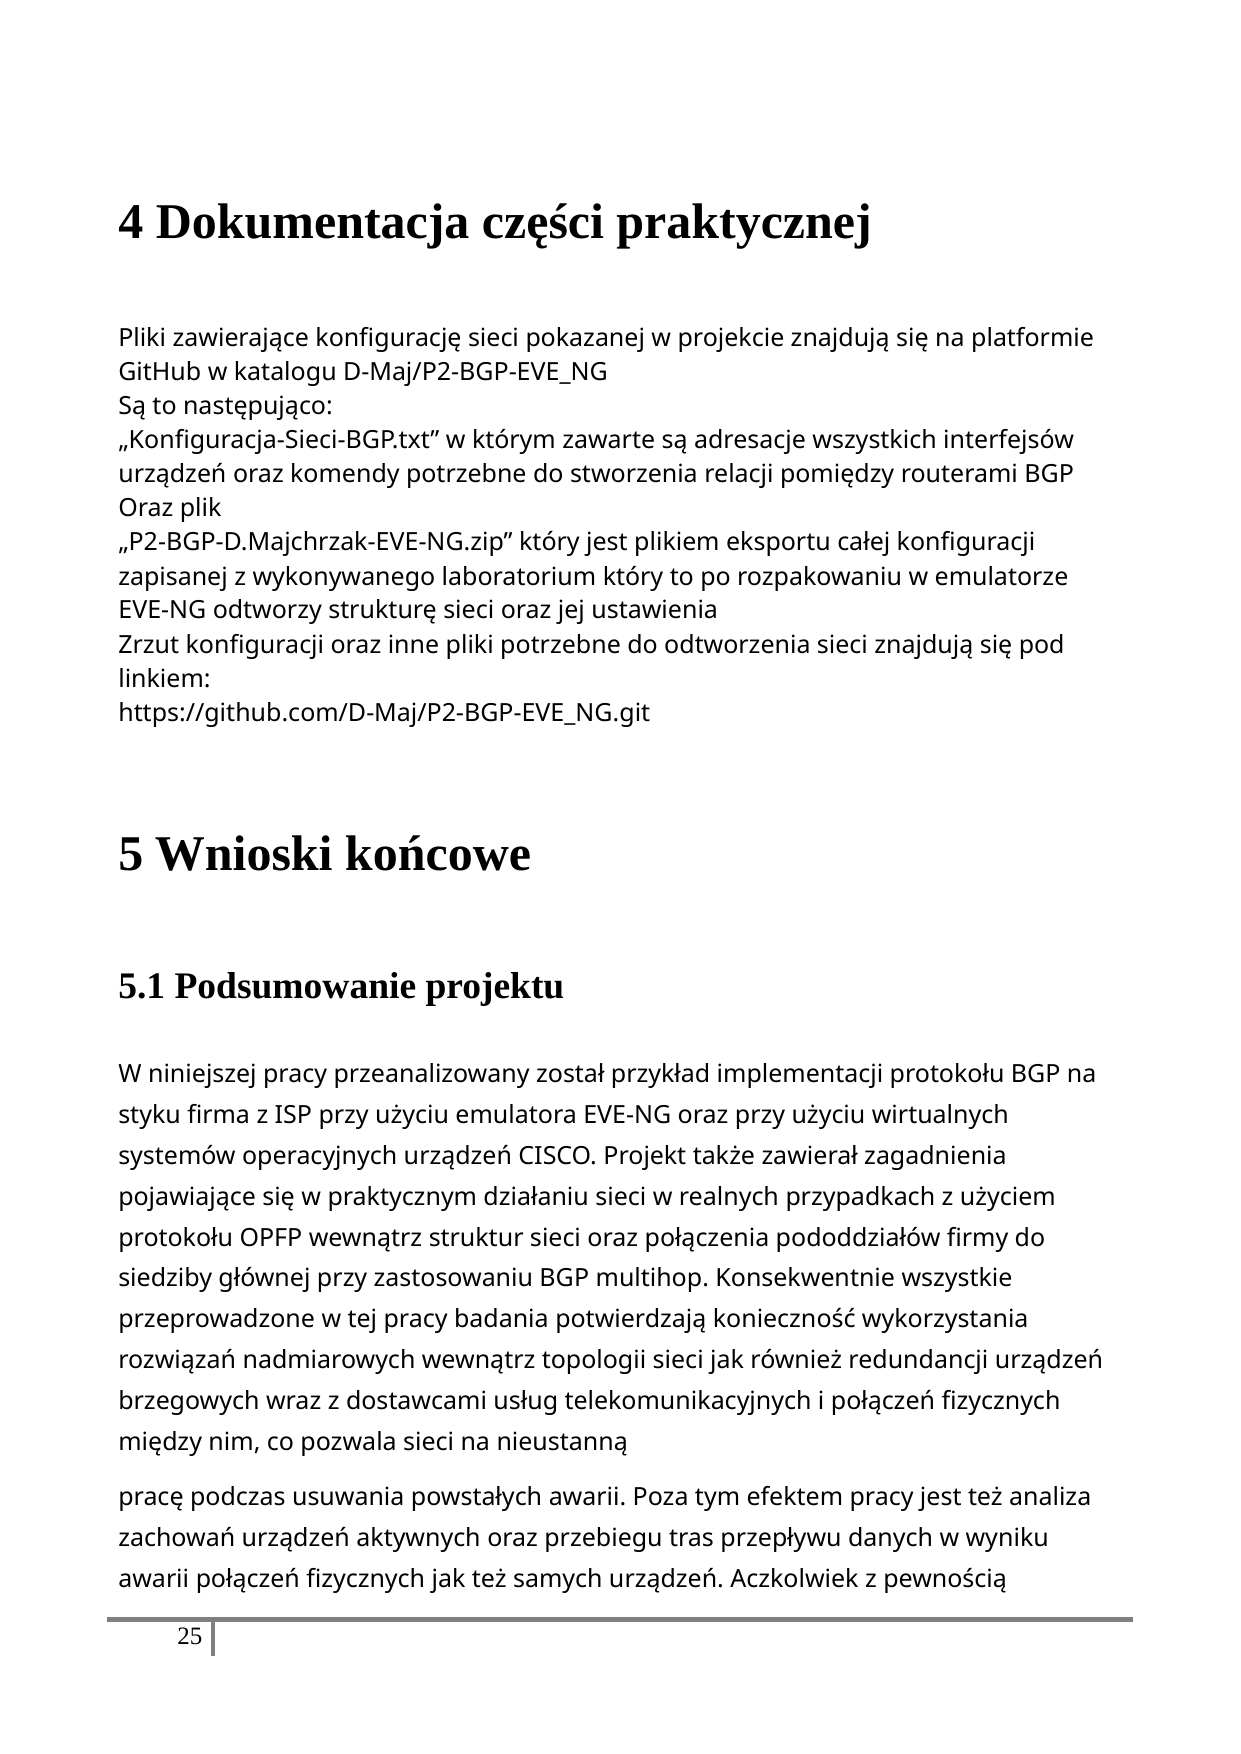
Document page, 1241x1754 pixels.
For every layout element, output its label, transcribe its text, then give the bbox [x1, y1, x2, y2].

text Pliki zawierające konfigurację sieci pokazanej w projekcie znajdują się na platformie GitHub w katalogu D-Maj/P2-BGP-EVE_NG [118, 320, 1122, 388]
subtitle 5 Wnioski końcowe [118, 824, 1122, 881]
subtitle 5.1 Podsumowanie projektu [118, 964, 1122, 1007]
subtitle 4 Dokumentacja części praktycznej [118, 192, 1122, 250]
text Są to następująco: [118, 388, 1122, 422]
text pracę podczas usuwania powstałych awarii. Poza tym efektem pracy jest też analiza zachowań urządzeń aktywnych oraz przebiegu tras przepływu danych w wyniku awarii połączeń fizycznych jak też samych urządzeń. Aczkolwiek z pewnością [118, 1479, 1122, 1594]
text Oraz plik [118, 490, 1122, 524]
text W niniejszej pracy przeanalizowany został przykład implementacji protokołu BGP na styku firma z ISP przy użyciu emulatora EVE-NG oraz przy użyciu wirtualnych systemów operacyjnych urządzeń CISCO. Projekt także zawierał zagadnienia pojawiające się w praktycznym działaniu sieci w realnych przypadkach z użyciem protokołu OPFP wewnątrz struktur sieci oraz połączenia pododdziałów firmy do siedziby głównej przy zastosowaniu BGP multihop. Konsekwentnie wszystkie przeprowadzone w tej pracy badania potwierdzają konieczność wykorzystania rozwiązań nadmiarowych wewnątrz topologii sieci jak również redundancji urządzeń brzegowych wraz z dostawcami usług telekomunikacyjnych i połączeń fizycznych między nim, co pozwala sieci na nieustanną [118, 1056, 1122, 1457]
text Zrzut konfiguracji oraz inne pliki potrzebne do odtworzenia sieci znajdują się pod linkiem: [118, 626, 1122, 694]
text „Konfiguracja-Sieci-BGP.txt” w którym zawarte są adresacje wszystkich interfejsów urządzeń oraz komendy potrzebne do stworzenia relacji pomiędzy routerami BGP [118, 422, 1122, 490]
text „P2-BGP-D.Majchrzak-EVE-NG.zip” który jest plikiem eksportu całej konfiguracji zapisanej z wykonywanego laboratorium który to po rozpakowaniu w emulatorze EVE-NG odtworzy strukturę sieci oraz jej ustawienia [118, 524, 1122, 626]
text https://github.com/D-Maj/P2-BGP-EVE_NG.git [118, 694, 1122, 728]
